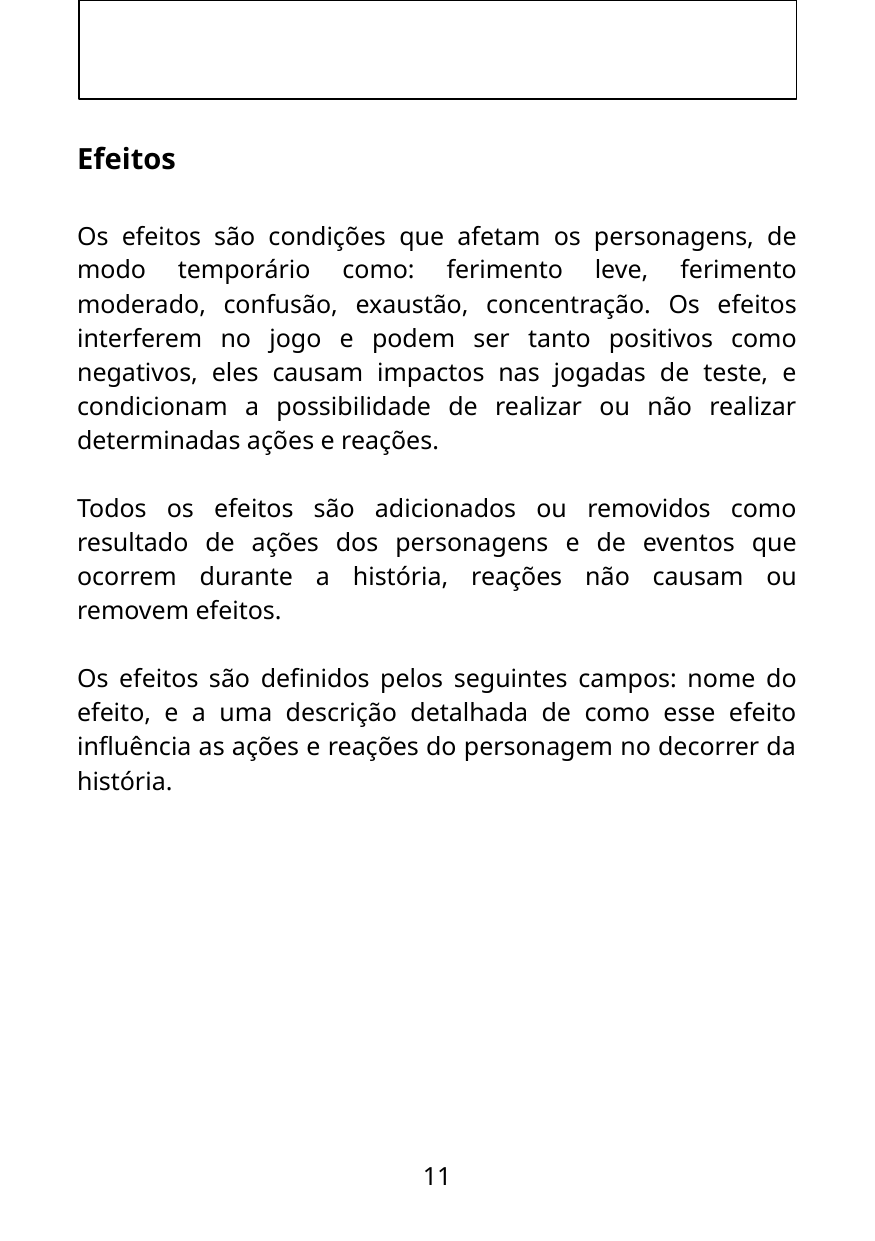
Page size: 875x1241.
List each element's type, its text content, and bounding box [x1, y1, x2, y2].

text Os efeitos são definidos pelos seguintes campos: nome do efeito, e a uma descrição detalhada de como esse efeito influência as ações e reações do personagem no decorrer da história. [77, 661, 797, 797]
text Os efeitos são condições que afetam os personagens, de modo temporário como: ferimento leve, ferimento moderado, confusão, exaustão, concentração. Os efeitos interferem no jogo e podem ser tanto positivos como negativos, eles causam impactos nas jogadas de teste, e condicionam a possibilidade de realizar ou não realizar determinadas ações e reações. [77, 218, 797, 457]
subtitle Efeitos [77, 59, 797, 178]
text Todos os efeitos são adicionados ou removidos como resultado de ações dos personagens e de eventos que ocorrem durante a história, reações não causam ou removem efeitos. [77, 491, 797, 627]
